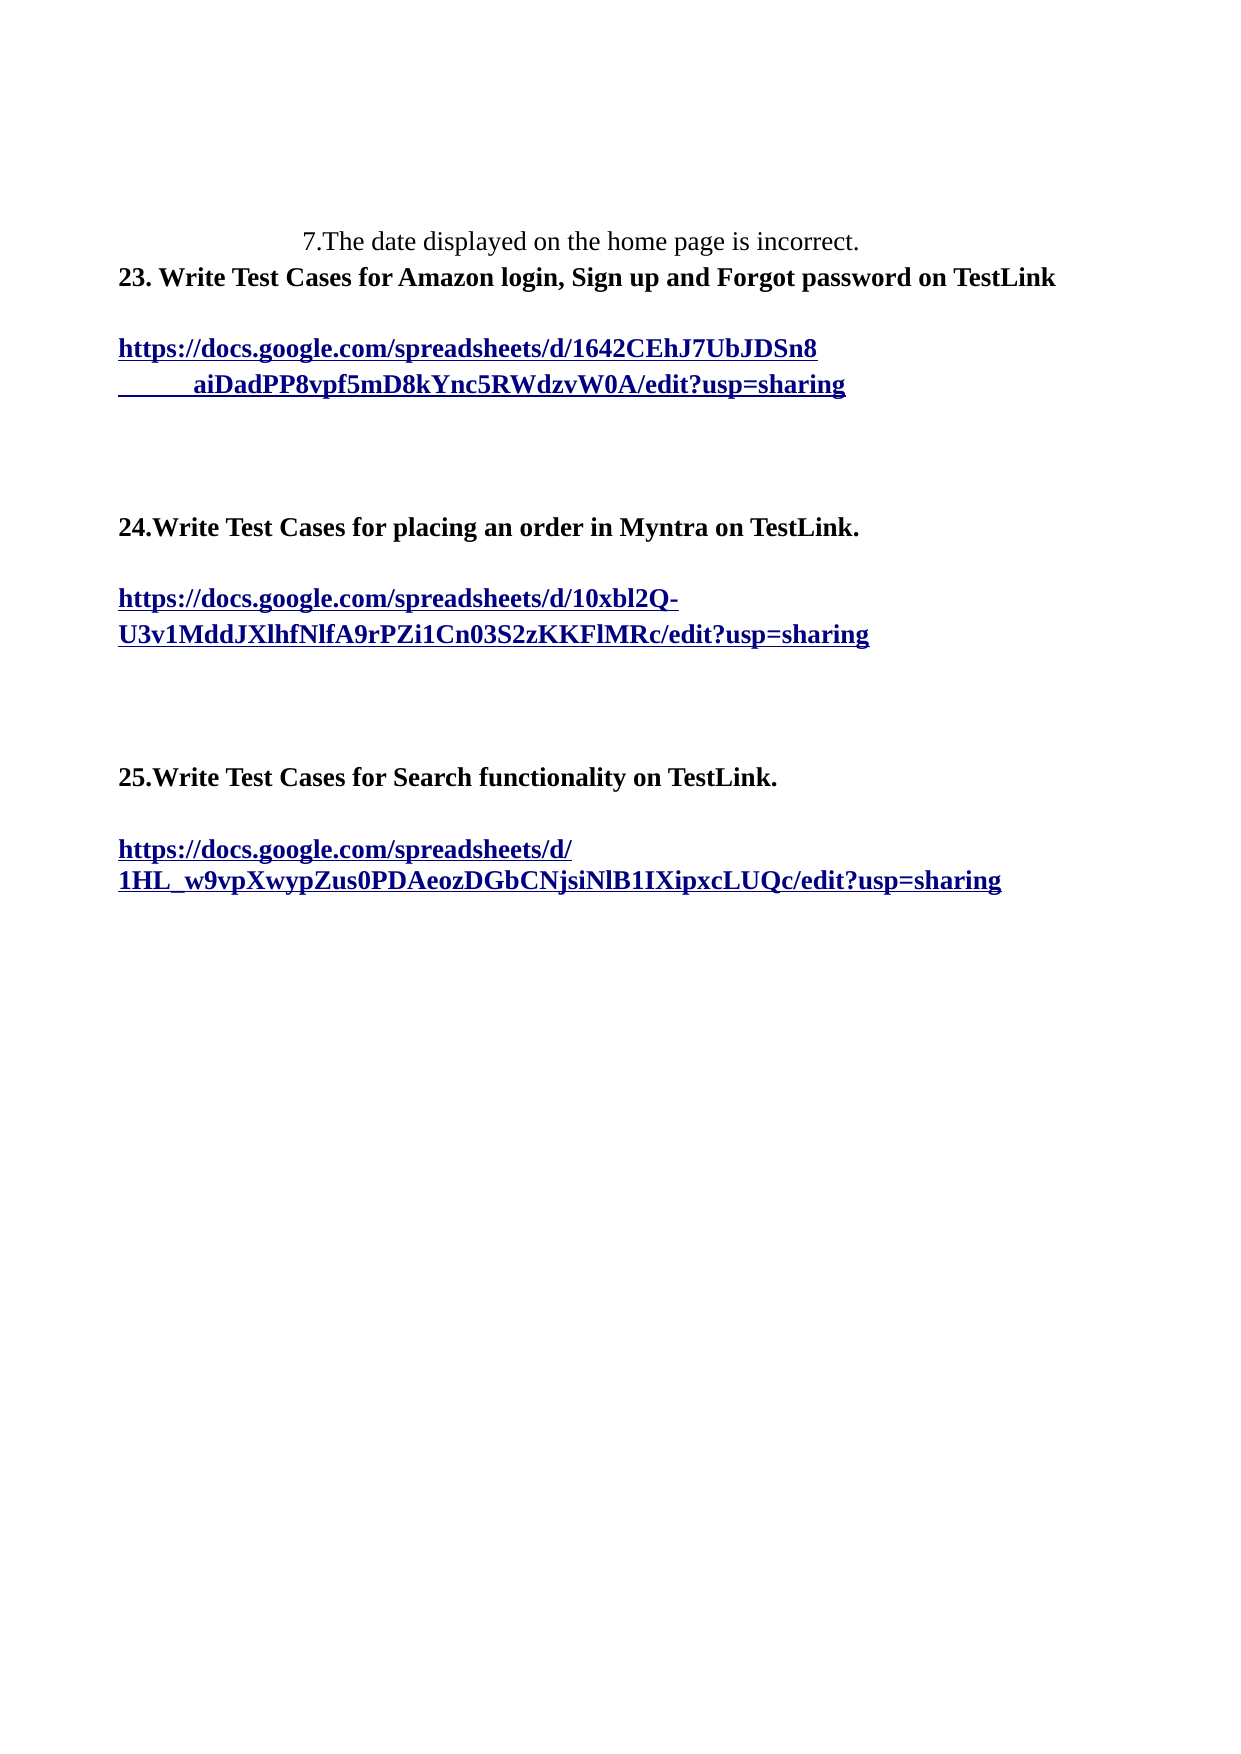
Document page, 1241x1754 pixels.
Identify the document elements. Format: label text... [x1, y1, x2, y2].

text https://docs.google.com/spreadsheets/d/1642CEhJ7UbJDSn8 aiDadPP8vpf5mD8kYnc5RWdzvW0A/edit?usp=sharing [118, 332, 1122, 399]
text 7.The date displayed on the home page is incorrect. [118, 225, 1122, 256]
text 25.Write Test Cases for Search functionality on TestLink. [118, 761, 1122, 792]
text https://docs.google.com/spreadsheets/d/10xbl2Q-U3v1MddJXlhfNlfA9rPZi1Cn03S2zKKFlMRc/edit?usp=sharing [118, 583, 1122, 649]
text 24.Write Test Cases for placing an order in Myntra on TestLink. [118, 511, 1122, 542]
text https://docs.google.com/spreadsheets/d/1HL_w9vpXwypZus0PDAeozDGbCNjsiNlB1IXipxcLUQc/edit?usp=sharing [118, 833, 1122, 895]
text 23. Write Test Cases for Amazon login, Sign up and Forgot password on TestLink [118, 261, 1122, 292]
